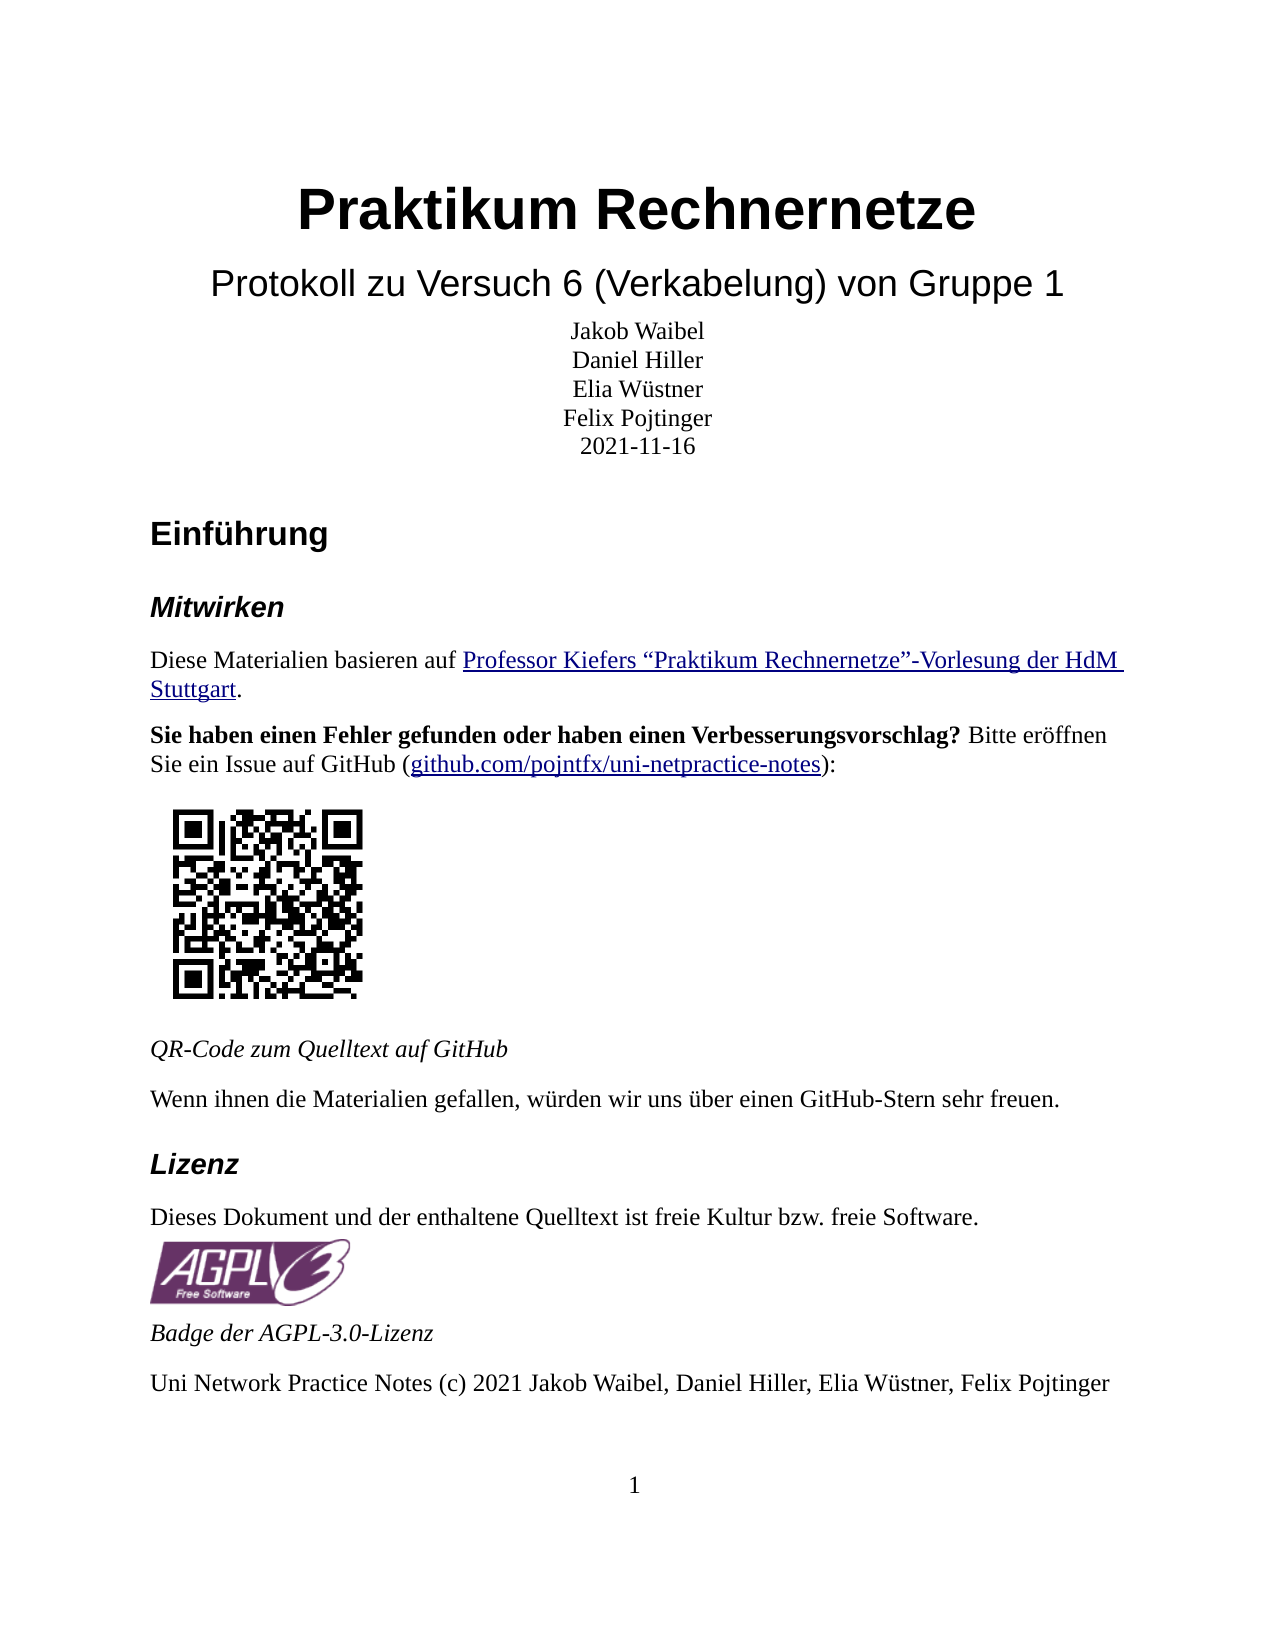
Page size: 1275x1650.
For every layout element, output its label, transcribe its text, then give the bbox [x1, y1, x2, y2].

text Sie haben einen Fehler gefunden oder haben einen Verbesserungsvorschlag? Bitte eröffnen Sie ein Issue auf GitHub (github.com/pojntfx/uni-netpractice-notes): [150, 721, 1125, 778]
subtitle Lizenz [150, 1147, 1125, 1180]
text Diese Materialien basieren auf Professor Kiefers “Praktikum Rechnernetze”-Vorlesung der HdM Stuttgart. [150, 645, 1125, 703]
text Dieses Dokument und der enthaltene Quelltext ist freie Kultur bzw. freie Software. [150, 1202, 1125, 1231]
text 2021-11-16 [150, 431, 1125, 460]
text Daniel Hiller [150, 345, 1125, 374]
picture [150, 1239, 350, 1306]
text Uni Network Practice Notes (c) 2021 Jakob Waibel, Daniel Hiller, Elia Wüstner, Felix Pojtinger [150, 1368, 1125, 1397]
text Wenn ihnen die Materialien gefallen, würden wir uns über einen GitHub-Stern sehr freuen. [150, 1084, 1125, 1113]
text Felix Pojtinger [150, 403, 1125, 431]
subtitle Protokoll zu Versuch 6 (Verkabelung) von Gruppe 1 [150, 261, 1125, 304]
subtitle Einführung [150, 514, 1125, 553]
title Praktikum Rechnernetze [150, 175, 1125, 242]
text QR-Code zum Quelltext auf GitHub [150, 1034, 1125, 1063]
subtitle Mitwirken [150, 590, 1125, 624]
text Jakob Waibel [150, 316, 1125, 345]
text Elia Wüstner [150, 374, 1125, 403]
picture [150, 787, 385, 1022]
text Badge der AGPL-3.0-Lizenz [150, 1318, 1125, 1347]
